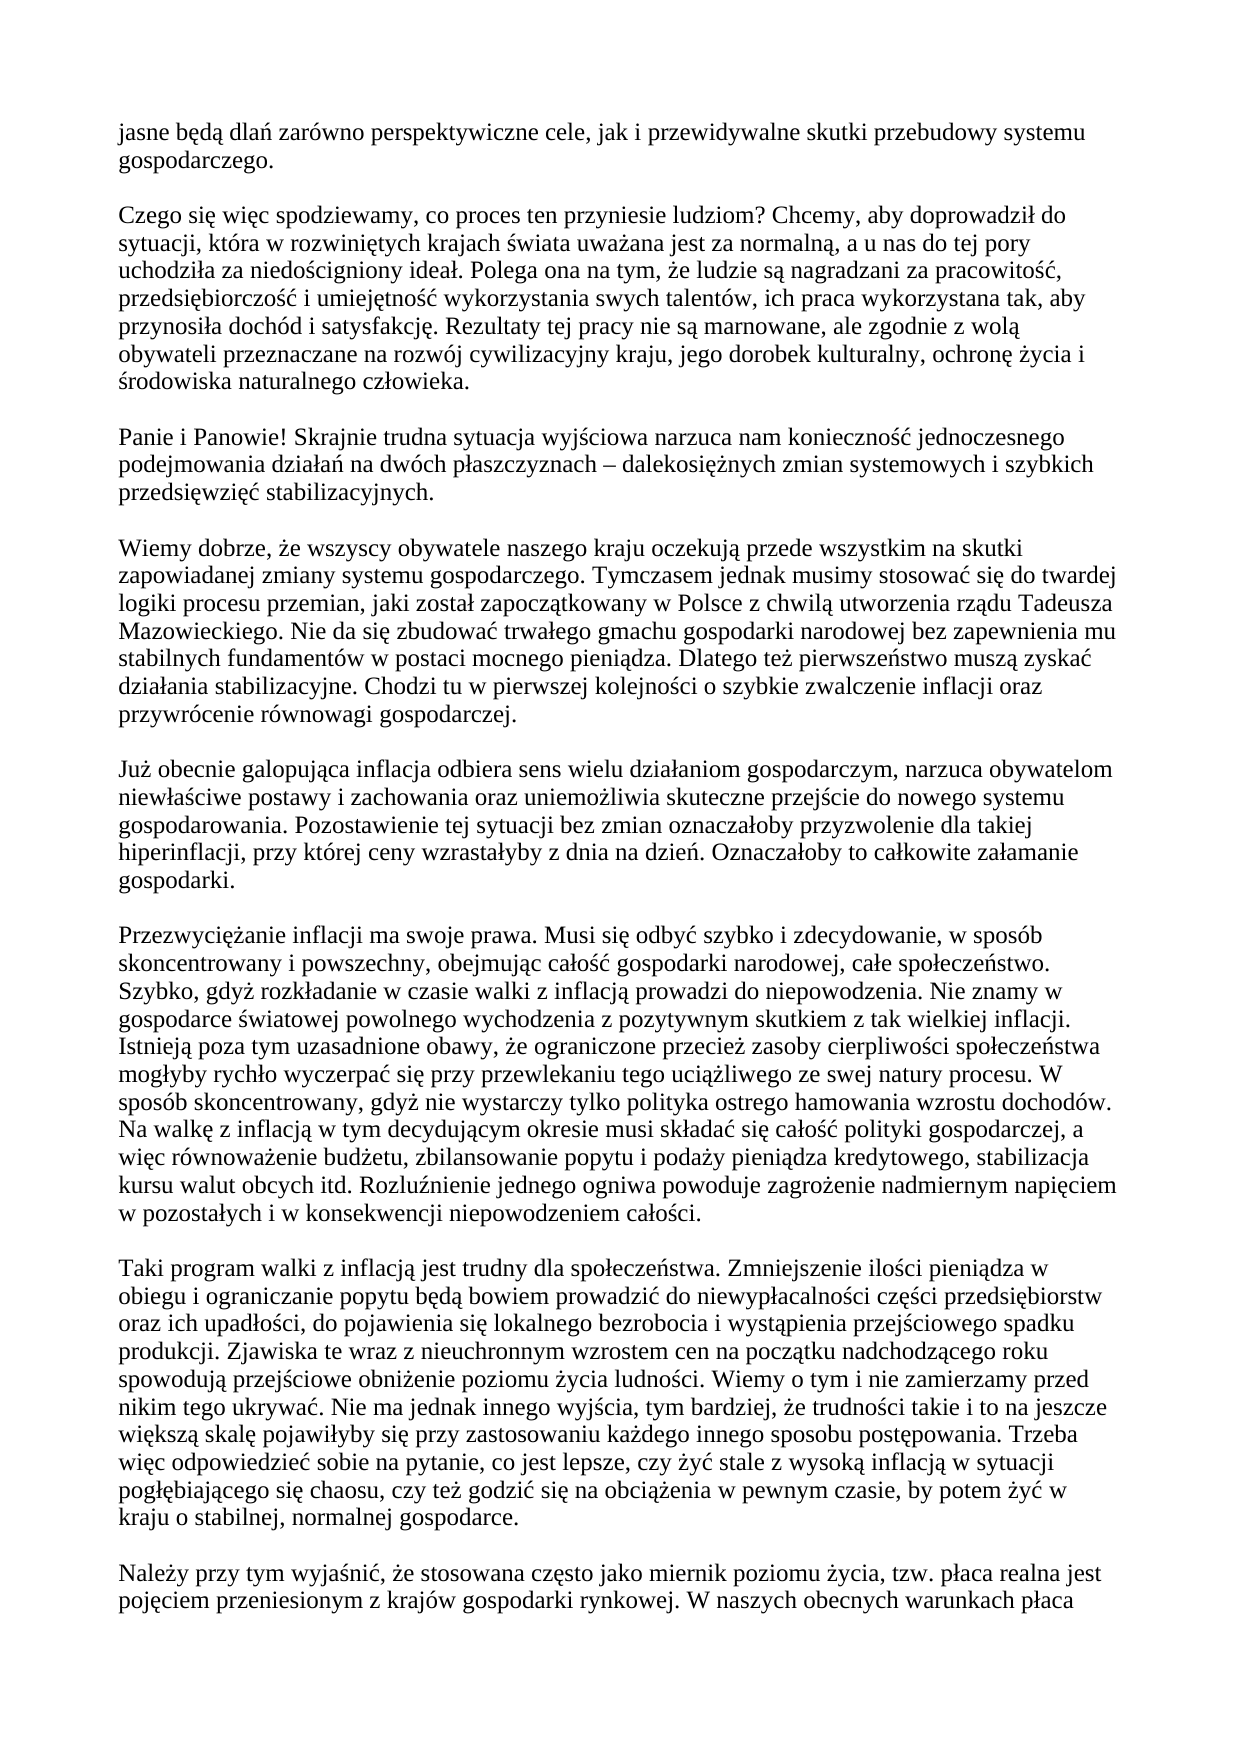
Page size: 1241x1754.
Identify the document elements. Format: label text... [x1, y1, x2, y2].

text Już obecnie galopująca inflacja odbiera sens wielu działaniom gospodarczym, narzuca obywatelom niewłaściwe postawy i zachowania oraz uniemożliwia skuteczne przejście do nowego systemu gospodarowania. Pozostawienie tej sytuacji bez zmian oznaczałoby przyzwolenie dla takiej hiperinflacji, przy której ceny wzrastałyby z dnia na dzień. Oznaczałoby to całkowite załamanie gospodarki. [118, 755, 1122, 894]
text Panie i Panowie! Skrajnie trudna sytuacja wyjściowa narzuca nam konieczność jednoczesnego podejmowania działań na dwóch płaszczyznach – dalekosiężnych zmian systemowych i szybkich przedsięwzięć stabilizacyjnych. [118, 423, 1122, 506]
text Czego się więc spodziewamy, co proces ten przyniesie ludziom? Chcemy, aby doprowadził do sytuacji, która w rozwiniętych krajach świata uważana jest za normalną, a u nas do tej pory uchodziła za niedościgniony ideał. Polega ona na tym, że ludzie są nagradzani za pracowitość, przedsiębiorczość i umiejętność wykorzystania swych talentów, ich praca wykorzystana tak, aby przynosiła dochód i satysfakcję. Rezultaty tej pracy nie są marnowane, ale zgodnie z wolą obywateli przeznaczane na rozwój cywilizacyjny kraju, jego dorobek kulturalny, ochronę życia i środowiska naturalnego człowieka. [118, 201, 1122, 395]
text jasne będą dlań zarówno perspektywiczne cele, jak i przewidywalne skutki przebudowy systemu gospodarczego. [118, 118, 1122, 173]
text Taki program walki z inflacją jest trudny dla społeczeństwa. Zmniejszenie ilości pieniądza w obiegu i ograniczanie popytu będą bowiem prowadzić do niewypłacalności części przedsiębiorstw oraz ich upadłości, do pojawienia się lokalnego bezrobocia i wystąpienia przejściowego spadku produkcji. Zjawiska te wraz z nieuchronnym wzrostem cen na początku nadchodzącego roku spowodują przejściowe obniżenie poziomu życia ludności. Wiemy o tym i nie zamierzamy przed nikim tego ukrywać. Nie ma jednak innego wyjścia, tym bardziej, że trudności takie i to na jeszcze większą skalę pojawiłyby się przy zastosowaniu każdego innego sposobu postępowania. Trzeba więc odpowiedzieć sobie na pytanie, co jest lepsze, czy żyć stale z wysoką inflacją w sytuacji pogłębiającego się chaosu, czy też godzić się na obciążenia w pewnym czasie, by potem żyć w kraju o stabilnej, normalnej gospodarce. [118, 1254, 1122, 1531]
text Przezwyciężanie inflacji ma swoje prawa. Musi się odbyć szybko i zdecydowanie, w sposób skoncentrowany i powszechny, obejmując całość gospodarki narodowej, całe społeczeństwo. Szybko, gdyż rozkładanie w czasie walki z inflacją prowadzi do niepowodzenia. Nie znamy w gospodarce światowej powolnego wychodzenia z pozytywnym skutkiem z tak wielkiej inflacji. Istnieją poza tym uzasadnione obawy, że ograniczone przecież zasoby cierpliwości społeczeństwa mogłyby rychło wyczerpać się przy przewlekaniu tego uciążliwego ze swej natury procesu. W sposób skoncentrowany, gdyż nie wystarczy tylko polityka ostrego hamowania wzrostu dochodów. Na walkę z inflacją w tym decydującym okresie musi składać się całość polityki gospodarczej, a więc równoważenie budżetu, zbilansowanie popytu i podaży pieniądza kredytowego, stabilizacja kursu walut obcych itd. Rozluźnienie jednego ogniwa powoduje zagrożenie nadmiernym napięciem w pozostałych i w konsekwencji niepowodzeniem całości. [118, 922, 1122, 1226]
text Należy przy tym wyjaśnić, że stosowana często jako miernik poziomu życia, tzw. płaca realna jest pojęciem przeniesionym z krajów gospodarki rynkowej. W naszych obecnych warunkach płaca [118, 1559, 1122, 1614]
text Wiemy dobrze, że wszyscy obywatele naszego kraju oczekują przede wszystkim na skutki zapowiadanej zmiany systemu gospodarczego. Tymczasem jednak musimy stosować się do twardej logiki procesu przemian, jaki został zapoczątkowany w Polsce z chwilą utworzenia rządu Tadeusza Mazowieckiego. Nie da się zbudować trwałego gmachu gospodarki narodowej bez zapewnienia mu stabilnych fundamentów w postaci mocnego pieniądza. Dlatego też pierwszeństwo muszą zyskać działania stabilizacyjne. Chodzi tu w pierwszej kolejności o szybkie zwalczenie inflacji oraz przywrócenie równowagi gospodarczej. [118, 534, 1122, 728]
